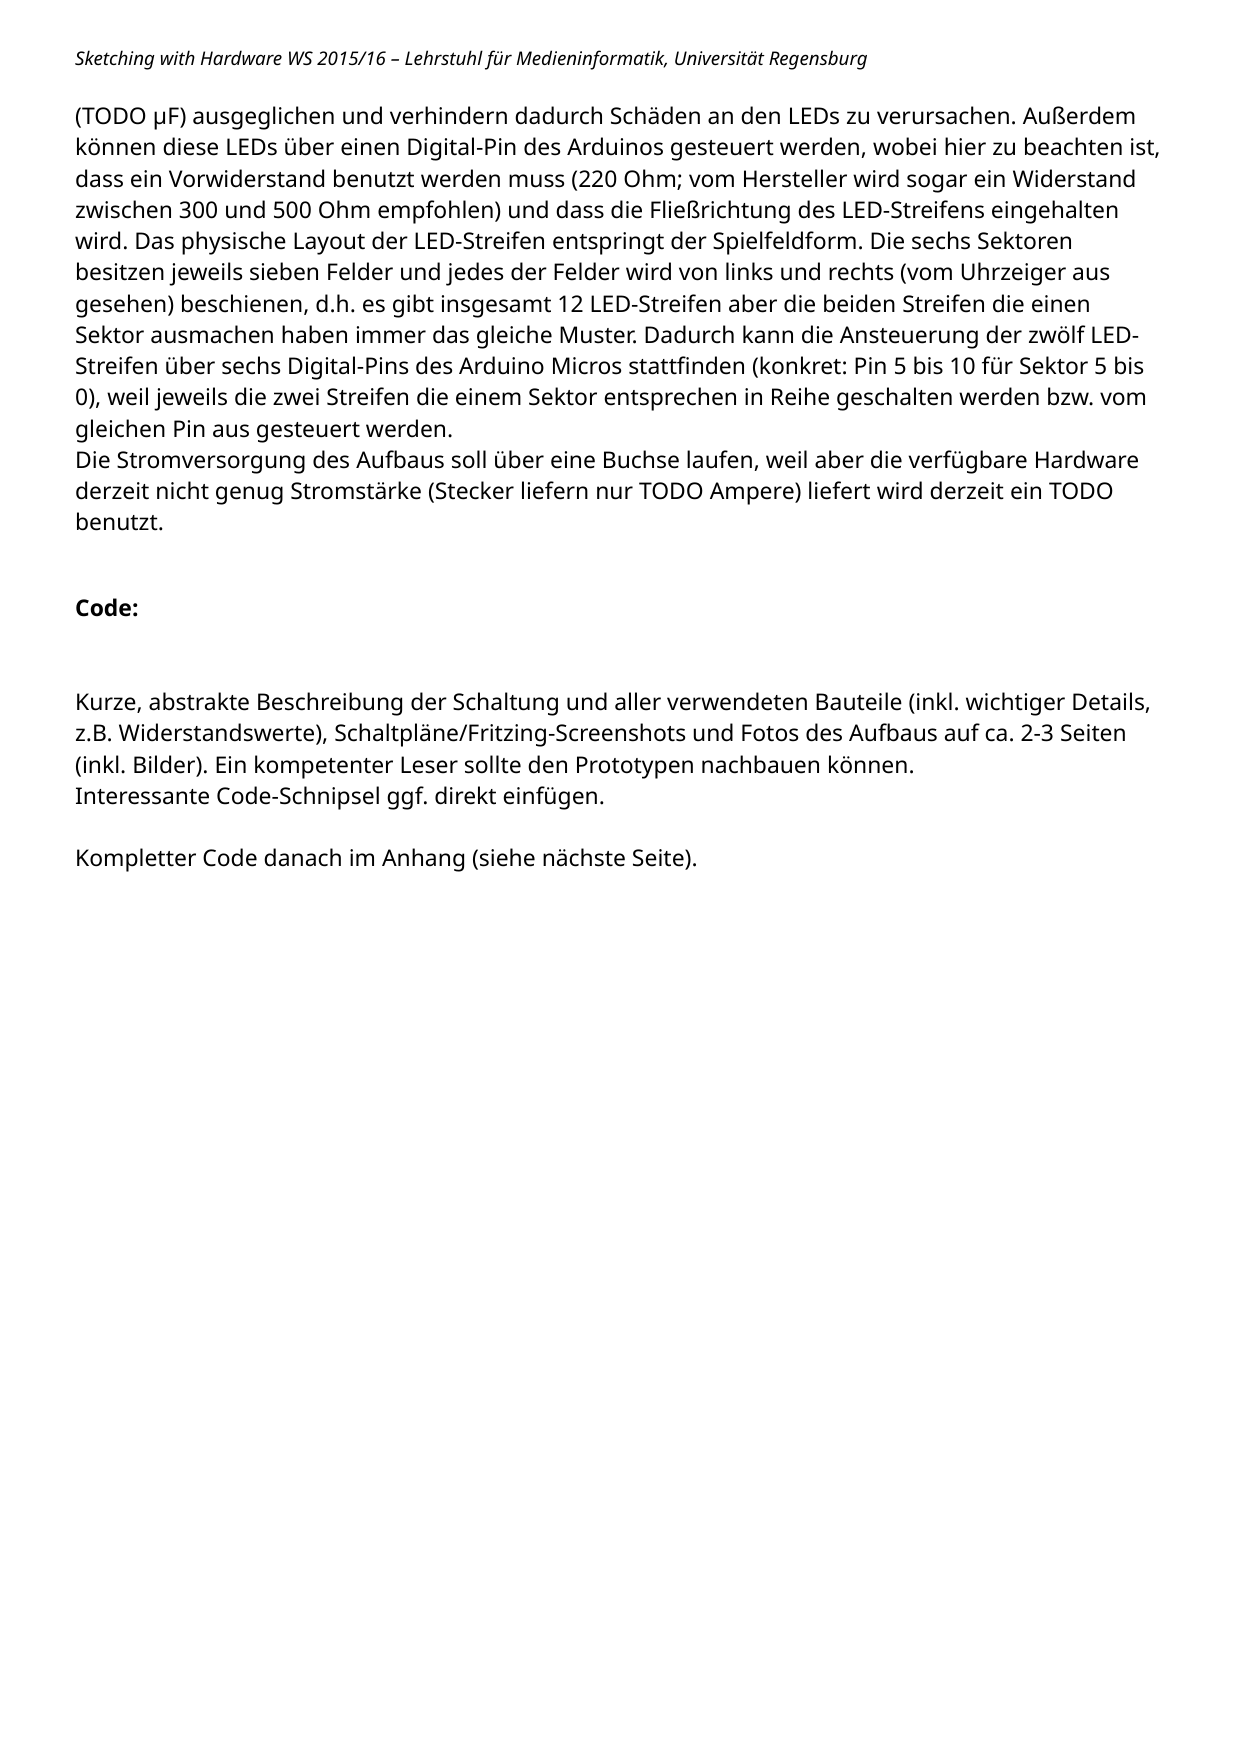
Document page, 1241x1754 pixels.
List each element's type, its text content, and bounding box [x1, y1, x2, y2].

text Interessante Code-Schnipsel ggf. direkt einfügen. [75, 780, 1166, 811]
subtitle Code: [75, 592, 1166, 624]
text Kurze, abstrakte Beschreibung der Schaltung und aller verwendeten Bauteile (inkl. wichtiger Details, z.B. Widerstandswerte), Schaltpläne/Fritzing-Screenshots und Fotos des Aufbaus auf ca. 2-3 Seiten (inkl. Bilder). Ein kompetenter Leser sollte den Prototypen nachbauen können. [75, 686, 1166, 780]
text Kompletter Code danach im Anhang (siehe nächste Seite). [75, 842, 1166, 874]
text (TODO µF) ausgeglichen und verhindern dadurch Schäden an den LEDs zu verursachen. Außerdem können diese LEDs über einen Digital-Pin des Arduinos gesteuert werden, wobei hier zu beachten ist, dass ein Vorwiderstand benutzt werden muss (220 Ohm; vom Hersteller wird sogar ein Widerstand zwischen 300 und 500 Ohm empfohlen) und dass die Fließrichtung des LED-Streifens eingehalten wird. Das physische Layout der LED-Streifen entspringt der Spielfeldform. Die sechs Sektoren besitzen jeweils sieben Felder und jedes der Felder wird von links und rechts (vom Uhrzeiger aus gesehen) beschienen, d.h. es gibt insgesamt 12 LED-Streifen aber die beiden Streifen die einen Sektor ausmachen haben immer das gleiche Muster. Dadurch kann die Ansteuerung der zwölf LED-Streifen über sechs Digital-Pins des Arduino Micros stattfinden (konkret: Pin 5 bis 10 für Sektor 5 bis 0), weil jeweils die zwei Streifen die einem Sektor entsprechen in Reihe geschalten werden bzw. vom gleichen Pin aus gesteuert werden. [75, 100, 1166, 444]
text Die Stromversorgung des Aufbaus soll über eine Buchse laufen, weil aber die verfügbare Hardware derzeit nicht genug Stromstärke (Stecker liefern nur TODO Ampere) liefert wird derzeit ein TODO benutzt. [75, 444, 1166, 537]
